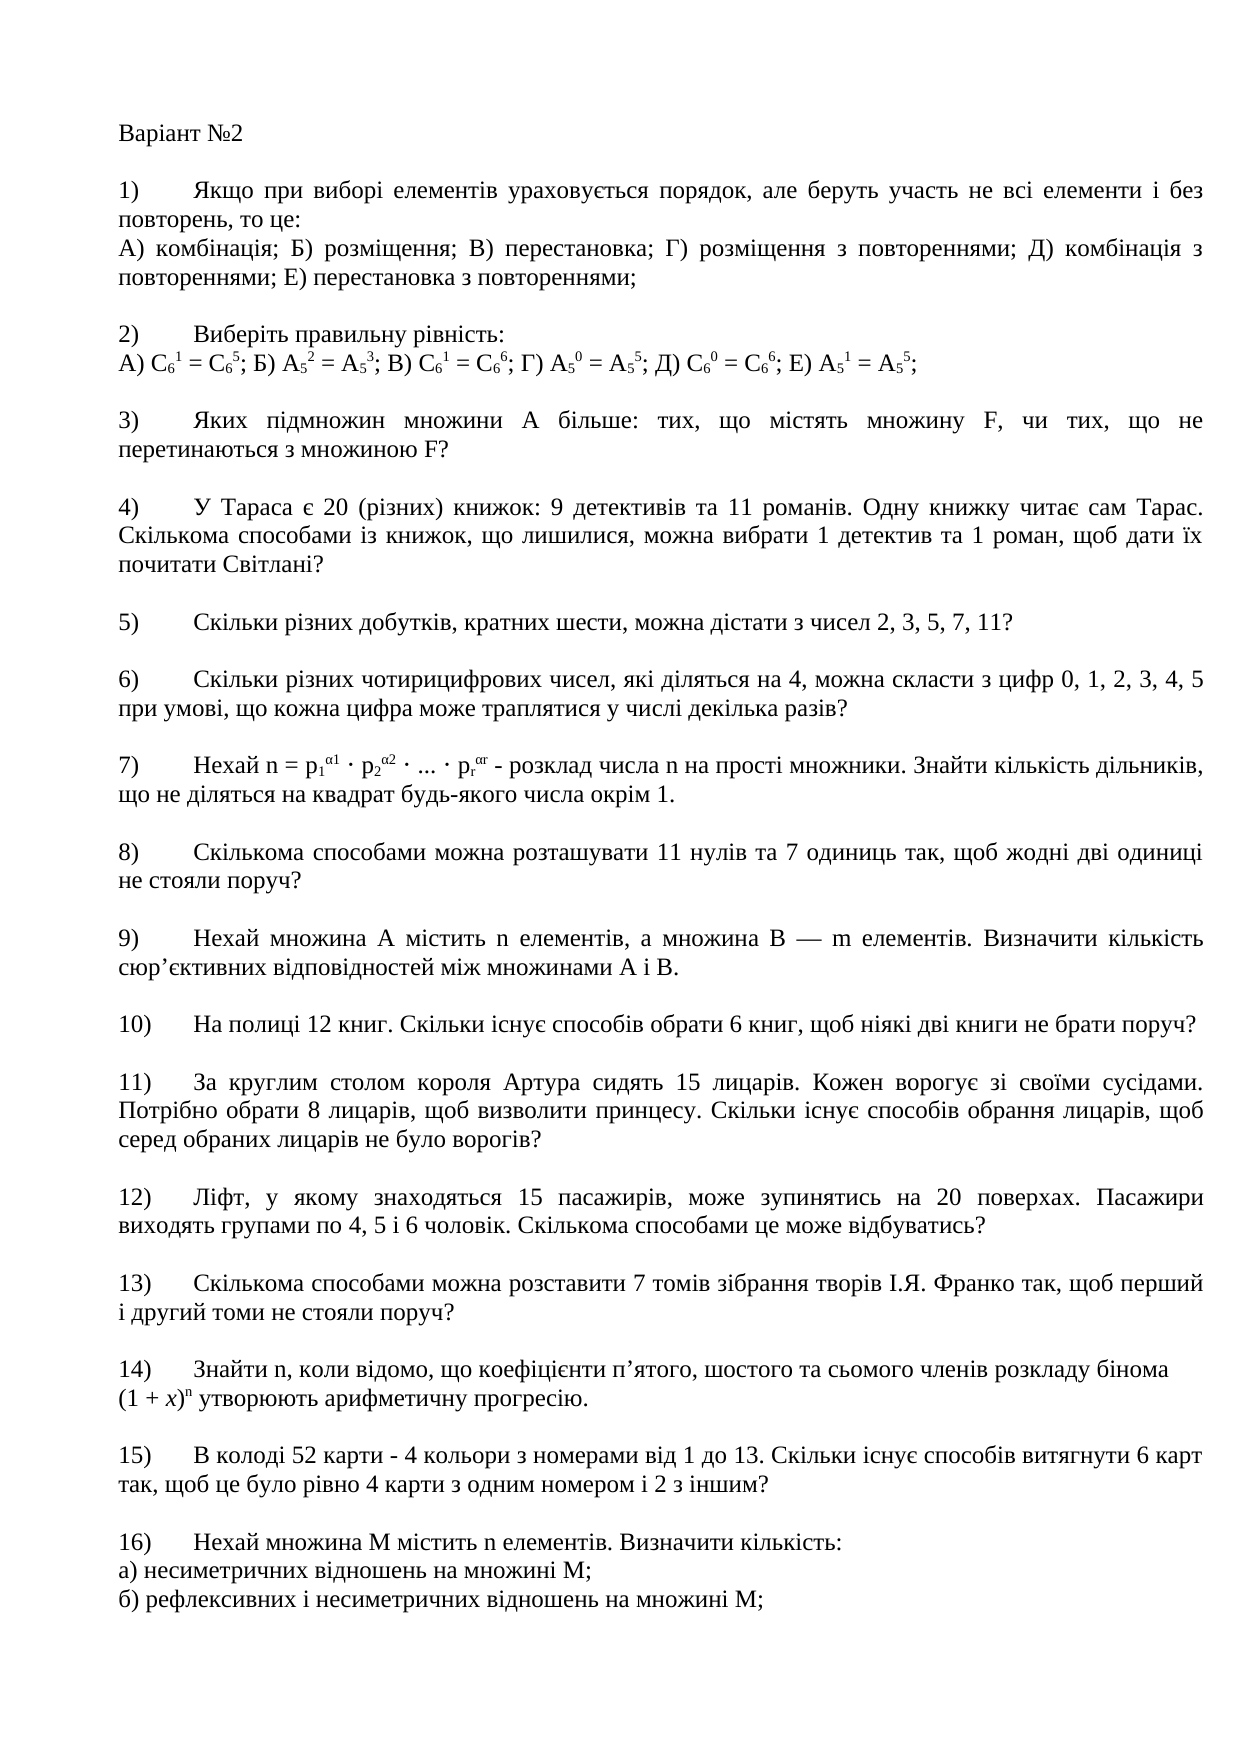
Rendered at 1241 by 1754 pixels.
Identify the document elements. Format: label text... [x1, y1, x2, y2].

list Виберіть правильну рівність: [118, 319, 1205, 348]
list Якщо при виборі елементів ураховується порядок, але беруть участь не всі елементи і без повторень, то це: [118, 176, 1205, 233]
list (1 + х)n утворюють арифметичну прогресію. [118, 1383, 1205, 1412]
list Яких підмножин множини А більше: тих, що містять множину F, чи тих, що не перетинаються з множиною F? [118, 406, 1205, 463]
list А) С61 = С65; Б) А52 = А53; В) С61 = С66; Г) А50 = А55; Д) С60 = С66; Е) А51 = А55; [118, 348, 1205, 377]
list А) комбінація; Б) розміщення; В) перестановка; Г) розміщення з повтореннями; Д) комбінація з повтореннями; Е) перестановка з повтореннями; [118, 233, 1205, 291]
list Нехай множина М містить n елементів. Визначити кількість: [118, 1527, 1205, 1556]
list В колоді 52 карти - 4 кольори з номерами від 1 до 13. Скільки існує способів витягнути 6 карт так, щоб це було рівно 4 карти з одним номером і 2 з іншим? [118, 1441, 1205, 1498]
list Скільки різних добутків, кратних шести, можна дістати з чисел 2, 3, 5, 7, 11? [118, 607, 1205, 636]
text Варіант №2 [118, 118, 1205, 147]
list Скількома способами можна розташувати 11 нулів та 7 одиниць так, щоб жодні дві одиниці не стояли поруч? [118, 837, 1205, 894]
list На полиці 12 книг. Скільки існує способів обрати 6 книг, щоб ніякі дві книги не брати поруч? [118, 1009, 1205, 1038]
list Скількома способами можна розставити 7 томів зібрання творів І.Я. Франко так, щоб перший і другий томи не стояли поруч? [118, 1268, 1205, 1326]
list Нехай множина А містить n елементів, а множина В — m елементів. Визначити кількість сюр’єктивних відповідностей між множинами А і В. [118, 923, 1205, 981]
list а) несиметричних відношень на множині М; [118, 1556, 1205, 1584]
list Скільки різних чотирицифрових чисел, які діляться на 4, можна скласти з цифр 0, 1, 2, 3, 4, 5 при умові, що кожна цифра може траплятися у числі декілька разів? [118, 664, 1205, 722]
list Знайти n, коли відомо, що коефіцієнти п’ятого, шостого та сьомого членів розкладу бінома [118, 1354, 1205, 1383]
list За круглим столом короля Артура сидять 15 лицарів. Кожен ворогує зі своїми сусідами. Потрібно обрати 8 лицарів, щоб визволити принцесу. Скільки існує способів обрання лицарів, щоб серед обраних лицарів не було ворогів? [118, 1067, 1205, 1153]
list У Тараса є 20 (різних) книжок: 9 детективів та 11 романів. Одну книжку читає сам Тарас. Скількома способами із книжок, що лишилися, можна вибрати 1 детектив та 1 роман, щоб дати їх почитати Світлані? [118, 492, 1205, 578]
list Нехай n = p1α1 ⋅ p2α2 ⋅ ... ⋅ prαr - розклад числа n на прості множники. Знайти кількість дільників, що не діляться на квадрат будь-якого числа окрім 1. [118, 751, 1205, 808]
list б) рефлексивних і несиметричних відношень на множині М; [118, 1584, 1205, 1613]
list Ліфт, у якому знаходяться 15 пасажирів, може зупинятись на 20 поверхах. Пасажири виходять групами по 4, 5 і 6 чоловік. Скількома способами це може відбуватись? [118, 1182, 1205, 1239]
